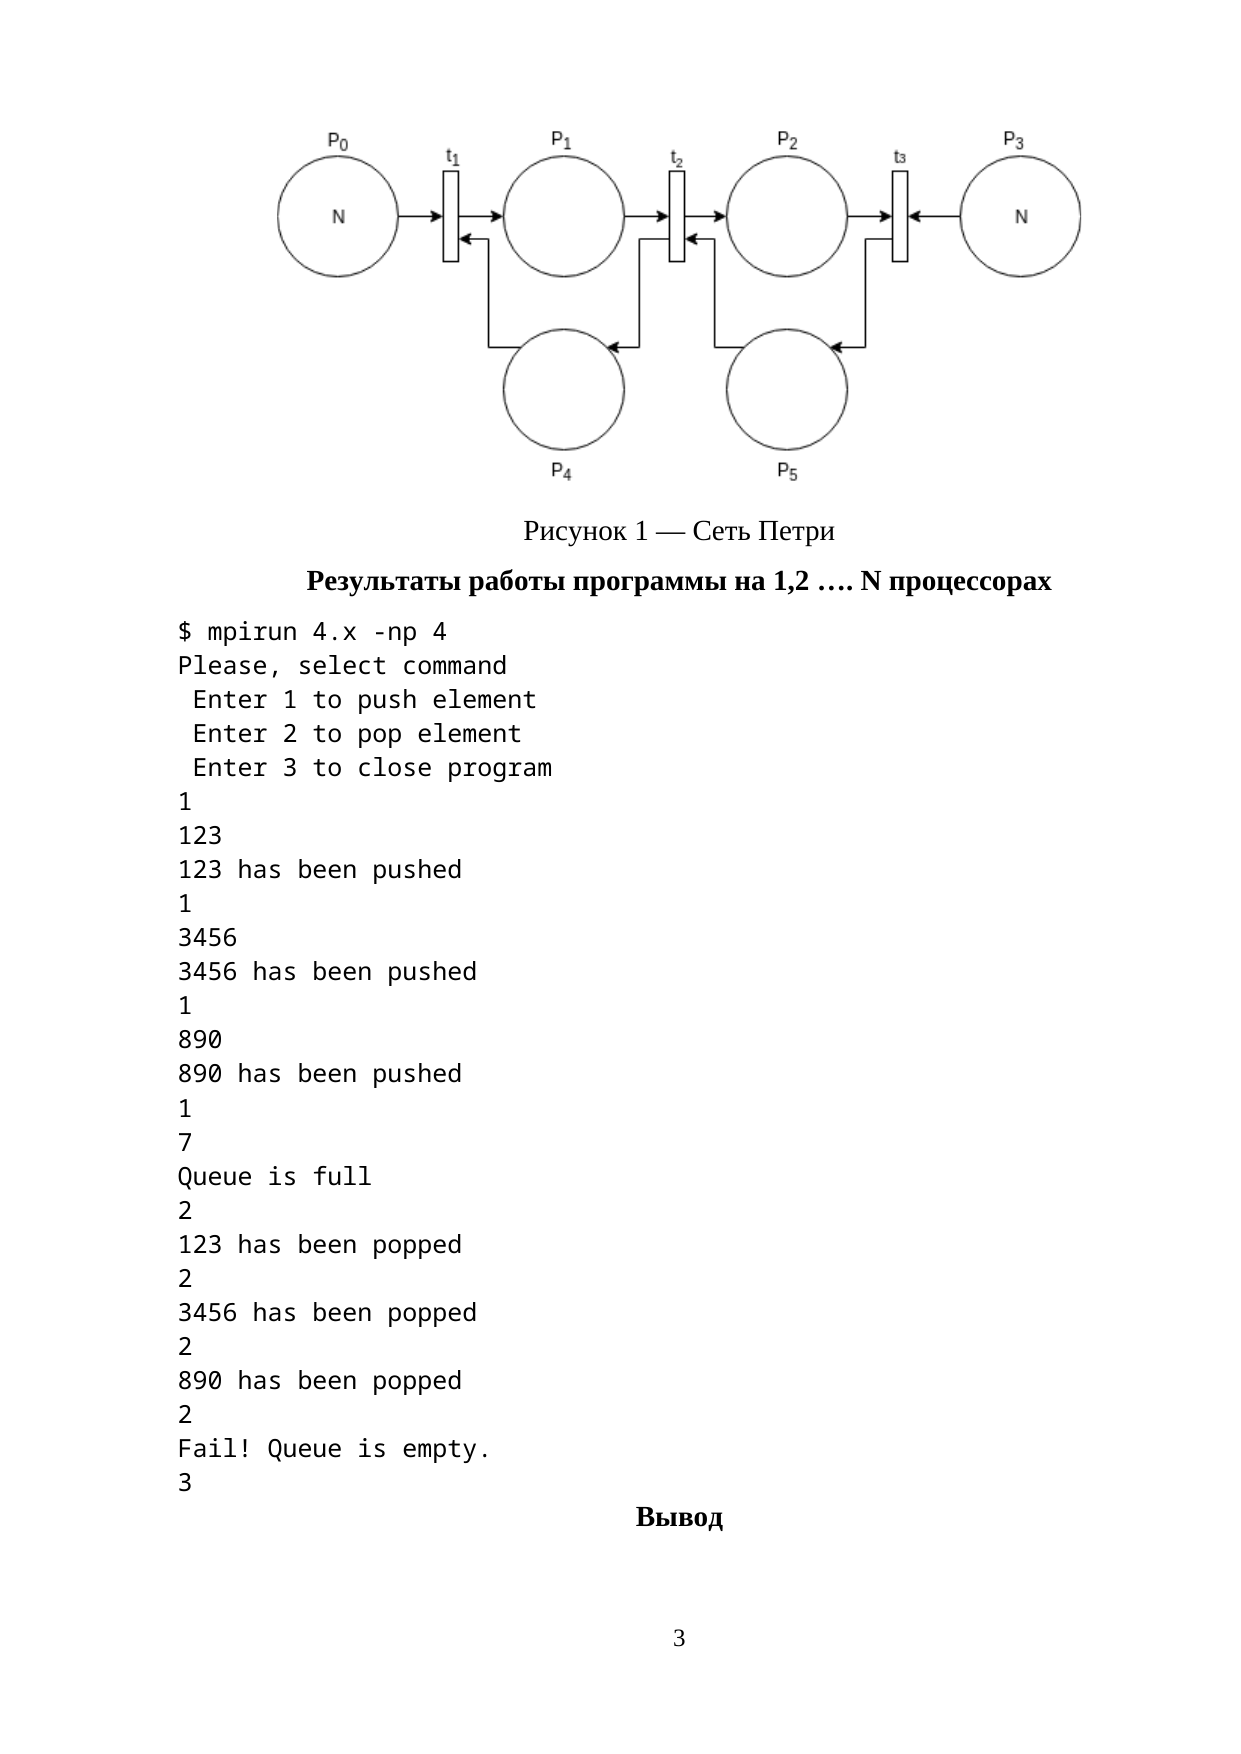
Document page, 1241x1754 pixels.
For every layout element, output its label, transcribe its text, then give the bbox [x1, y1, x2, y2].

text Вывод [177, 1499, 1181, 1532]
text Enter 2 to pop element [177, 716, 1181, 749]
picture [277, 118, 1082, 496]
text 3456 has been pushed [177, 954, 1181, 988]
text Enter 3 to close program [177, 749, 1181, 784]
text $ mpirun 4.x -np 4 [177, 613, 1181, 647]
text 123 has been popped [177, 1226, 1181, 1261]
text 123 [177, 818, 1181, 852]
text Queue is full [177, 1158, 1181, 1192]
text 2 [177, 1329, 1181, 1363]
text 1 [177, 1090, 1181, 1124]
text 1 [177, 886, 1181, 920]
text Enter 1 to push element [177, 681, 1181, 716]
text 3456 [177, 920, 1181, 954]
text 2 [177, 1397, 1181, 1431]
text 3 [177, 1465, 1181, 1499]
text Fail! Queue is empty. [177, 1431, 1181, 1465]
text 123 has been pushed [177, 852, 1181, 886]
text 1 [177, 988, 1181, 1022]
text 2 [177, 1261, 1181, 1294]
text Please, select command [177, 647, 1181, 681]
text Рисунок 1 — Сеть Петри [177, 118, 1181, 546]
subtitle Результаты работы программы на 1,2 …. N процессорах [177, 563, 1181, 597]
text 7 [177, 1124, 1181, 1158]
text 1 [177, 784, 1181, 818]
text 2 [177, 1192, 1181, 1226]
text 3456 has been popped [177, 1294, 1181, 1329]
text 890 has been popped [177, 1363, 1181, 1397]
text 890 has been pushed [177, 1056, 1181, 1090]
text 890 [177, 1022, 1181, 1056]
